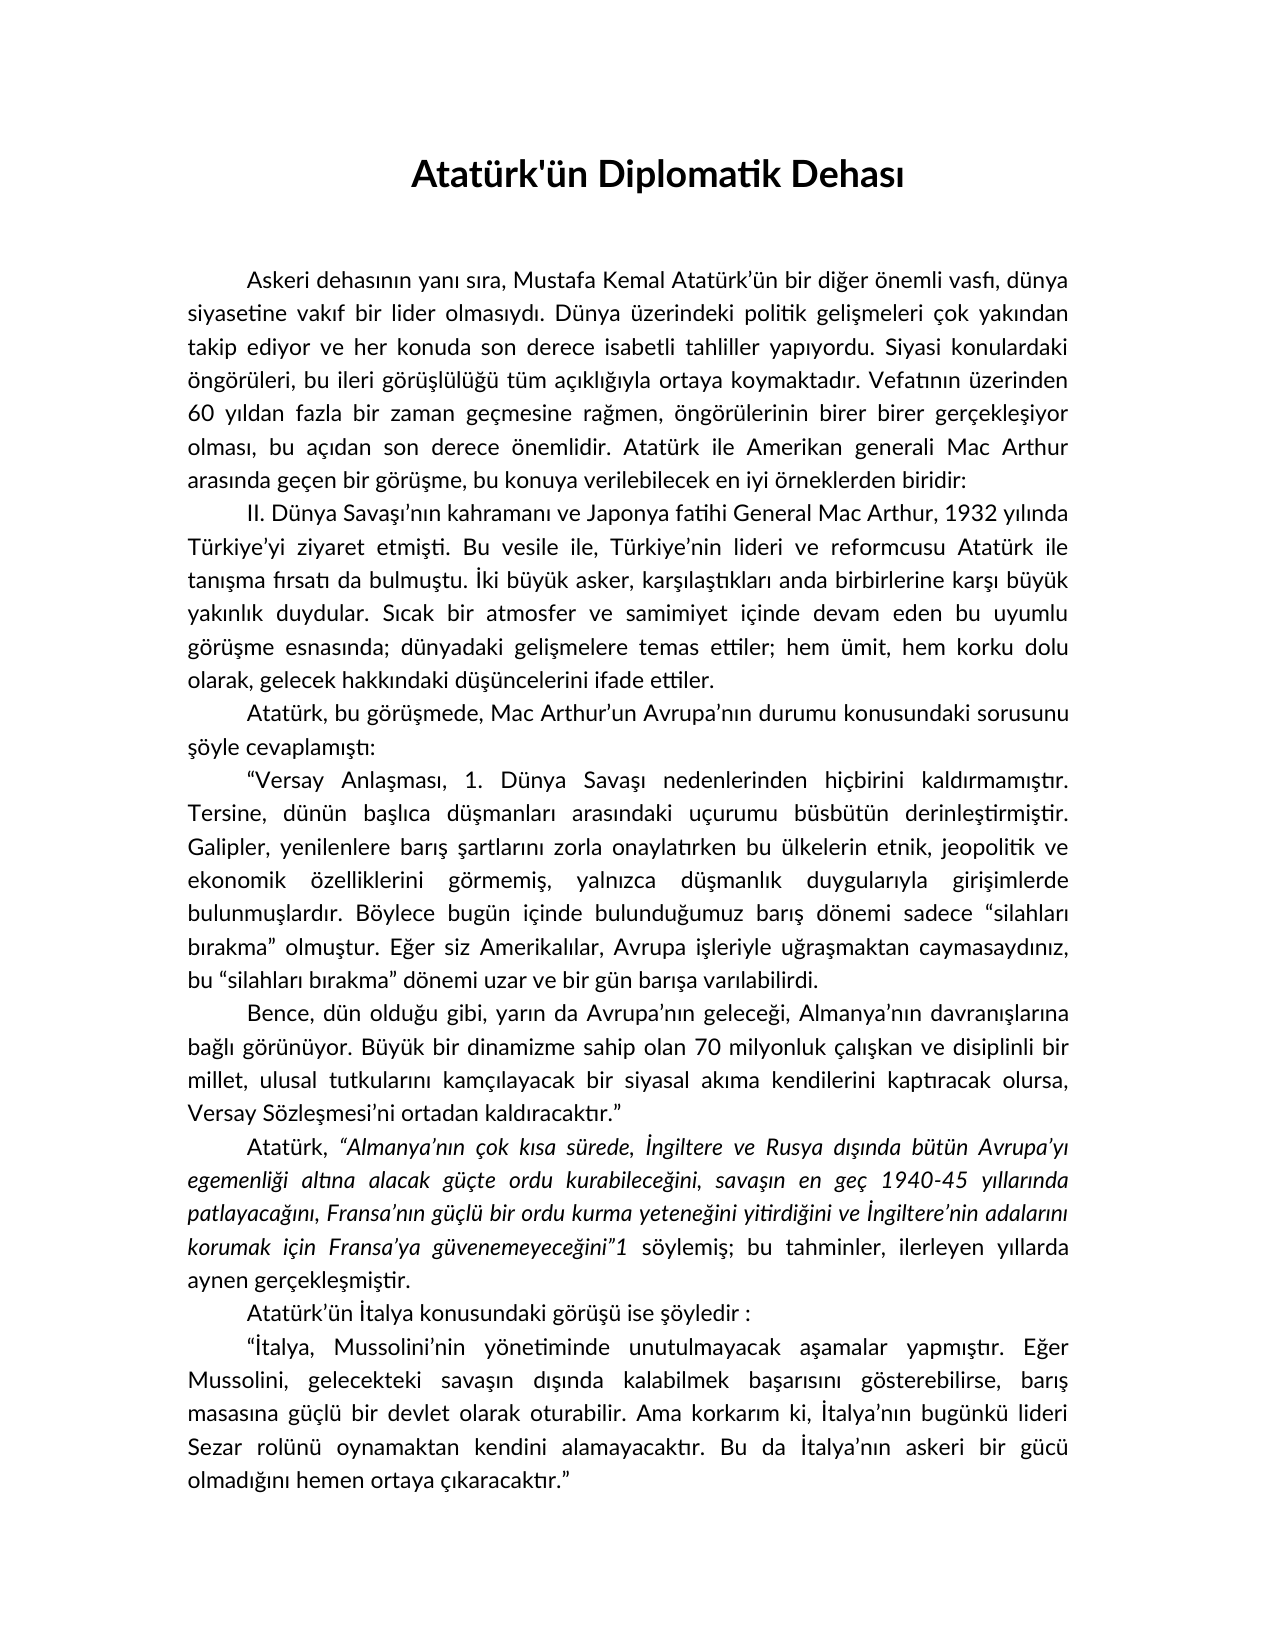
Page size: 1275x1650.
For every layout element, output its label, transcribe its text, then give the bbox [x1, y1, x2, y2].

text Askeri dehasının yanı sıra, Mustafa Kemal Atatürk’ün bir diğer önemli vasfı, dünya siyasetine vakıf bir lider olmasıydı. Dünya üzerindeki politik gelişmeleri çok yakından takip ediyor ve her konuda son derece isabetli tahliller yapıyordu. Siyasi konulardaki öngörüleri, bu ileri görüşlülüğü tüm açıklığıyla ortaya koymaktadır. Vefatının üzerinden 60 yıldan fazla bir zaman geçmesine rağmen, öngörülerinin birer birer gerçekleşiyor olması, bu açıdan son derece önemlidir. Atatürk ile Amerikan generali Mac Arthur arasında geçen bir görüşme, bu konuya verilebilecek en iyi örneklerden biridir: [187, 262, 1070, 495]
text Atatürk, bu görüşmede, Mac Arthur’un Avrupa’nın durumu konusundaki sorusunu şöyle cevaplamıştı: [187, 695, 1070, 762]
text Atatürk’ün İtalya konusundaki görüşü ise şöyledir : [187, 1295, 1070, 1328]
text “İtalya, Mussolini’nin yönetiminde unutulmayacak aşamalar yapmıştır. Eğer Mussolini, gelecekteki savaşın dışında kalabilmek başarısını gösterebilirse, barış masasına güçlü bir devlet olarak oturabilir. Ama korkarım ki, İtalya’nın bugünkü lideri Sezar rolünü oynamaktan kendini alamayacaktır. Bu da İtalya’nın askeri bir gücü olmadığını hemen ortaya çıkaracaktır.” [187, 1328, 1070, 1495]
text II. Dünya Savaşı’nın kahramanı ve Japonya fatihi General Mac Arthur, 1932 yılında Türkiye’yi ziyaret etmişti. Bu vesile ile, Türkiye’nin lideri ve reformcusu Atatürk ile tanışma fırsatı da bulmuştu. İki büyük asker, karşılaştıkları anda birbirlerine karşı büyük yakınlık duydular. Sıcak bir atmosfer ve samimiyet içinde devam eden bu uyumlu görüşme esnasında; dünyadaki gelişmelere temas ettiler; hem ümit, hem korku dolu olarak, gelecek hakkındaki düşüncelerini ifade ettiler. [187, 495, 1070, 695]
text Bence, dün olduğu gibi, yarın da Avrupa’nın geleceği, Almanya’nın davranışlarına bağlı görünüyor. Büyük bir dinamizme sahip olan 70 milyonluk çalışkan ve disiplinli bir millet, ulusal tutkularını kamçılayacak bir siyasal akıma kendilerini kaptıracak olursa, Versay Sözleşmesi’ni ortadan kaldıracaktır.” [187, 995, 1070, 1128]
text “Versay Anlaşması, 1. Dünya Savaşı nedenlerinden hiçbirini kaldırmamıştır. Tersine, dünün başlıca düşmanları arasındaki uçurumu büsbütün derinleştirmiştir. Galipler, yenilenlere barış şartlarını zorla onaylatırken bu ülkelerin etnik, jeopolitik ve ekonomik özelliklerini görmemiş, yalnızca düşmanlık duygularıyla girişimlerde bulunmuşlardır. Böylece bugün içinde bulunduğumuz barış dönemi sadece “silahları bırakma” olmuştur. Eğer siz Amerikalılar, Avrupa işleriyle uğraşmaktan caymasaydınız, bu “silahları bırakma” dönemi uzar ve bir gün barışa varılabilirdi. [187, 762, 1070, 995]
text Atatürk, “Almanya’nın çok kısa sürede, İngiltere ve Rusya dışında bütün Avrupa’yı egemenliği altına alacak güçte ordu kurabileceğini, savaşın en geç 1940-45 yıllarında patlayacağını, Fransa’nın güçlü bir ordu kurma yeteneğini yitirdiğini ve İngiltere’nin adalarını korumak için Fransa’ya güvenemeyeceğini”1 söylemiş; bu tahminler, ilerleyen yıllarda aynen gerçekleşmiştir. [187, 1128, 1070, 1295]
subtitle Atatürk'ün Diplomatik Dehası [187, 150, 1070, 195]
